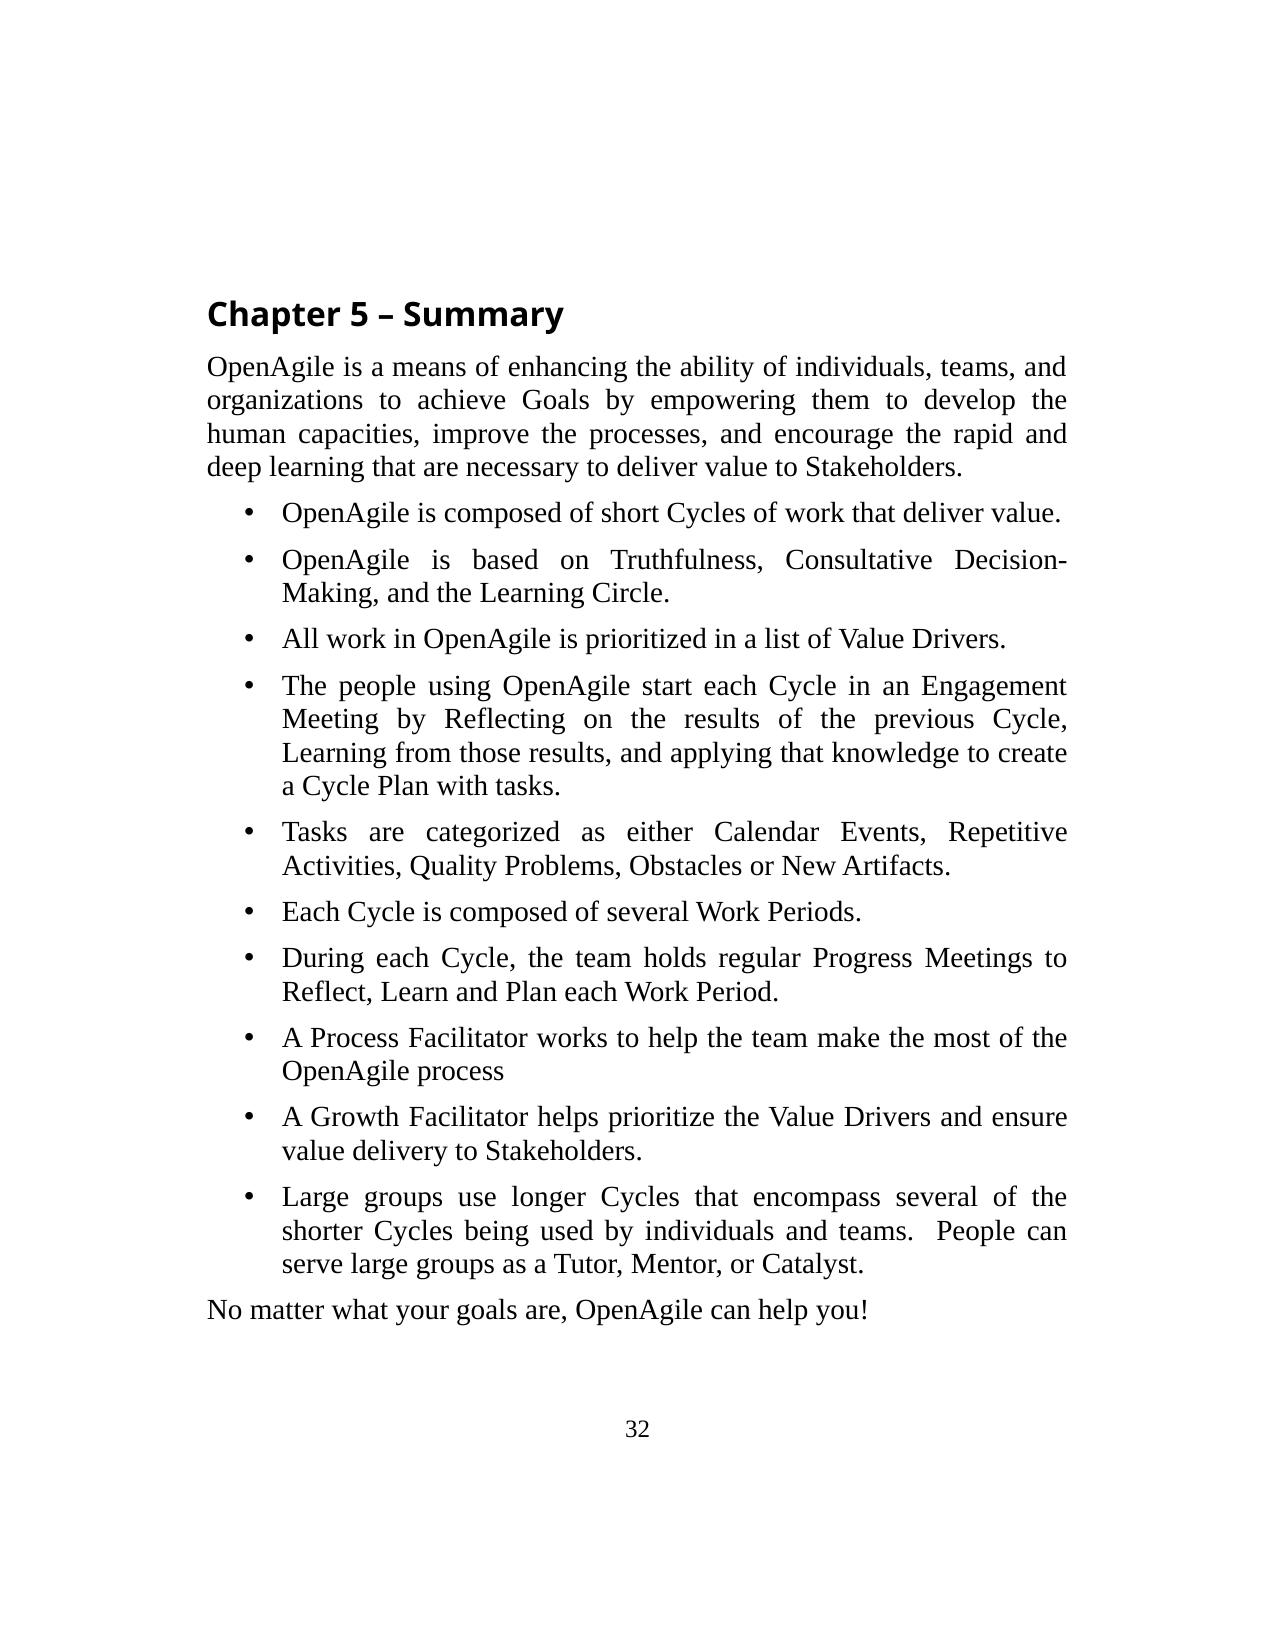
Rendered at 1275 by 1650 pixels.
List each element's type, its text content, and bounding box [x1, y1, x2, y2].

text OpenAgile is a means of enhancing the ability of individuals, teams, and organizations to achieve Goals by empowering them to develop the human capacities, improve the processes, and encourage the rapid and deep learning that are necessary to deliver value to Stakeholders. [207, 349, 1068, 483]
text No matter what your goals are, OpenAgile can help you! [207, 1292, 1068, 1326]
subtitle Chapter 5 – Summary [207, 291, 1068, 336]
list Each Cycle is composed of several Work Periods. [244, 894, 1068, 928]
list OpenAgile is composed of short Cycles of work that deliver value. [244, 496, 1068, 529]
list All work in OpenAgile is prioritized in a list of Value Drivers. [244, 621, 1068, 655]
list During each Cycle, the team holds regular Progress Meetings to Reflect, Learn and Plan each Work Period. [244, 940, 1068, 1007]
list The people using OpenAgile start each Cycle in an Engagement Meeting by Reflecting on the results of the previous Cycle, Learning from those results, and applying that knowledge to create a Cycle Plan with tasks. [244, 668, 1068, 802]
list Large groups use longer Cycles that encompass several of the shorter Cycles being used by individuals and teams. People can serve large groups as a Tutor, Mentor, or Catalyst. [244, 1179, 1068, 1280]
list A Process Facilitator works to help the team make the most of the OpenAgile process [244, 1020, 1068, 1087]
list A Growth Facilitator helps prioritize the Value Drivers and ensure value delivery to Stakeholders. [244, 1099, 1068, 1167]
list OpenAgile is based on Truthfulness, Consultative Decision-Making, and the Learning Circle. [244, 542, 1068, 609]
list Tasks are categorized as either Calendar Events, Repetitive Activities, Quality Problems, Obstacles or New Artifacts. [244, 814, 1068, 882]
